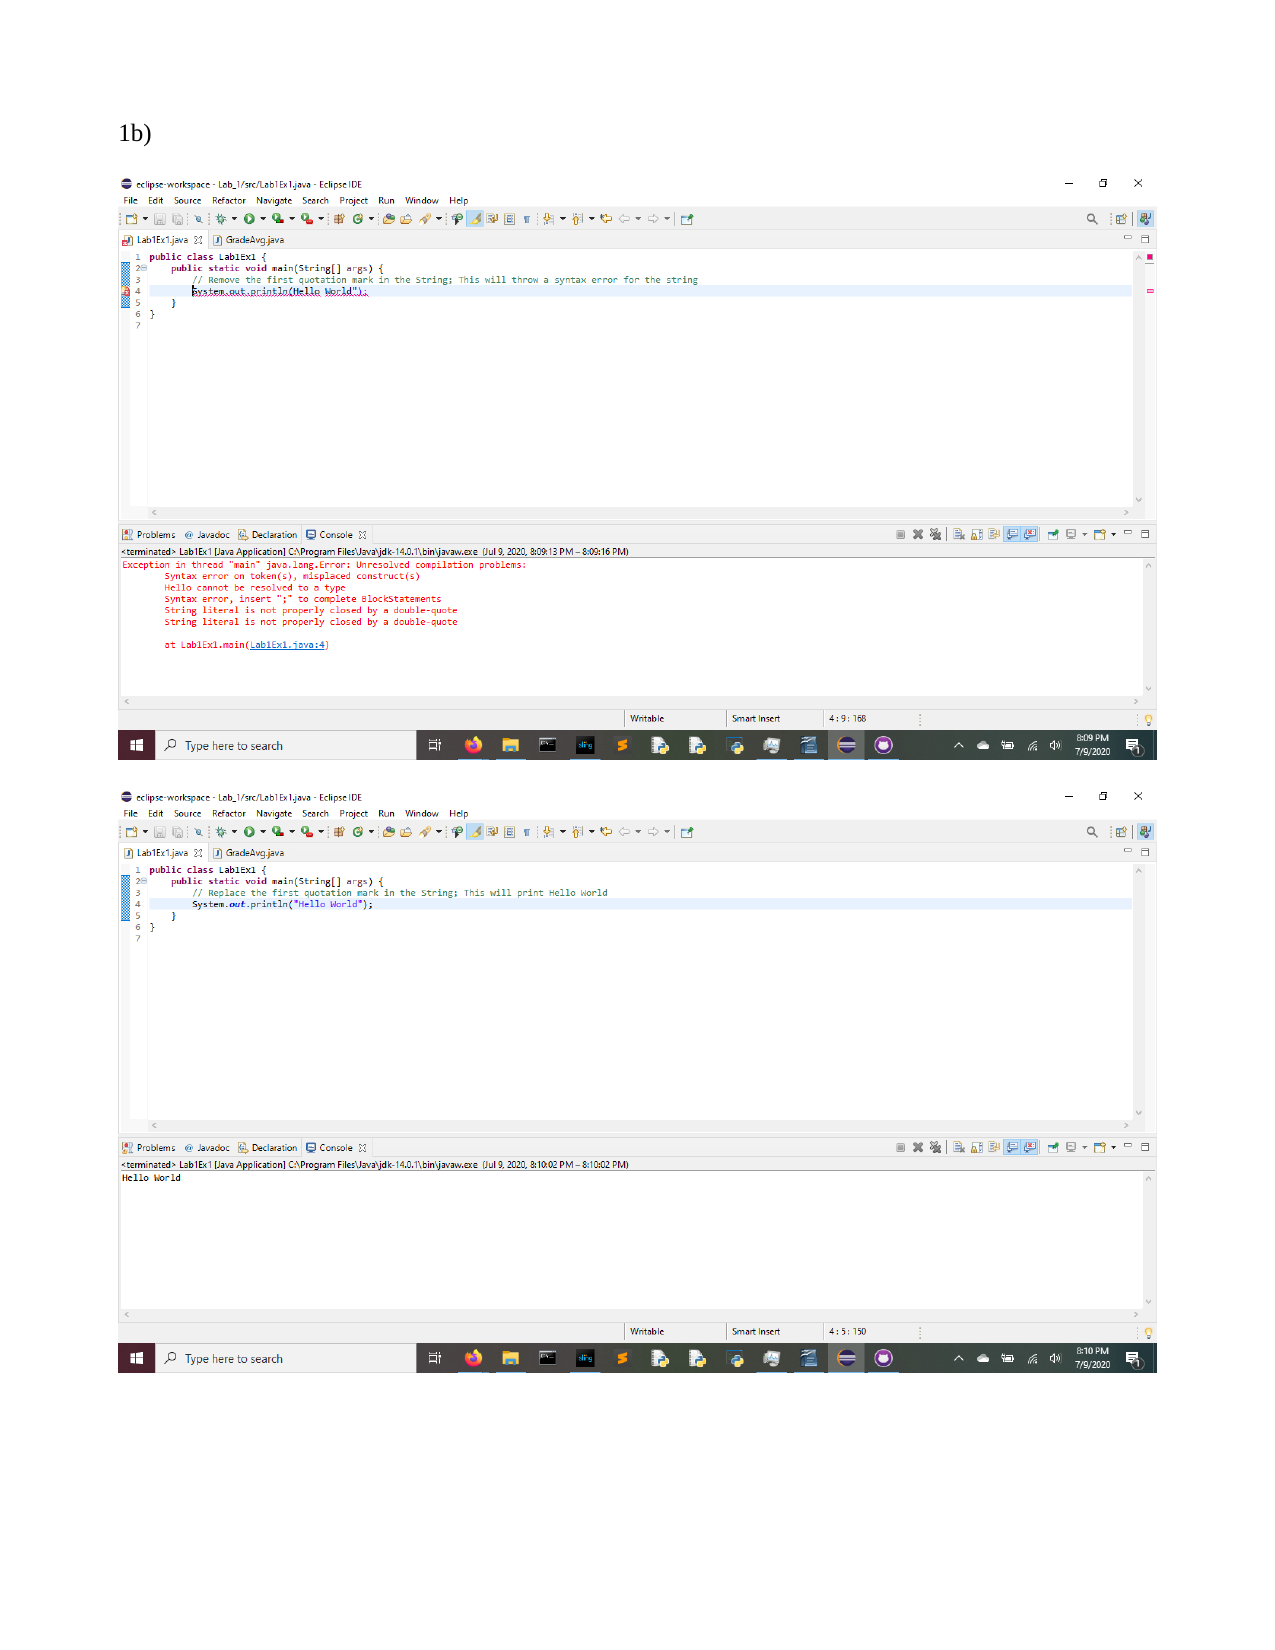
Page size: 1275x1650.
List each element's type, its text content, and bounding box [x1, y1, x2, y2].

text 1b) [118, 118, 1157, 147]
picture [118, 788, 1157, 1373]
picture [118, 175, 1157, 760]
